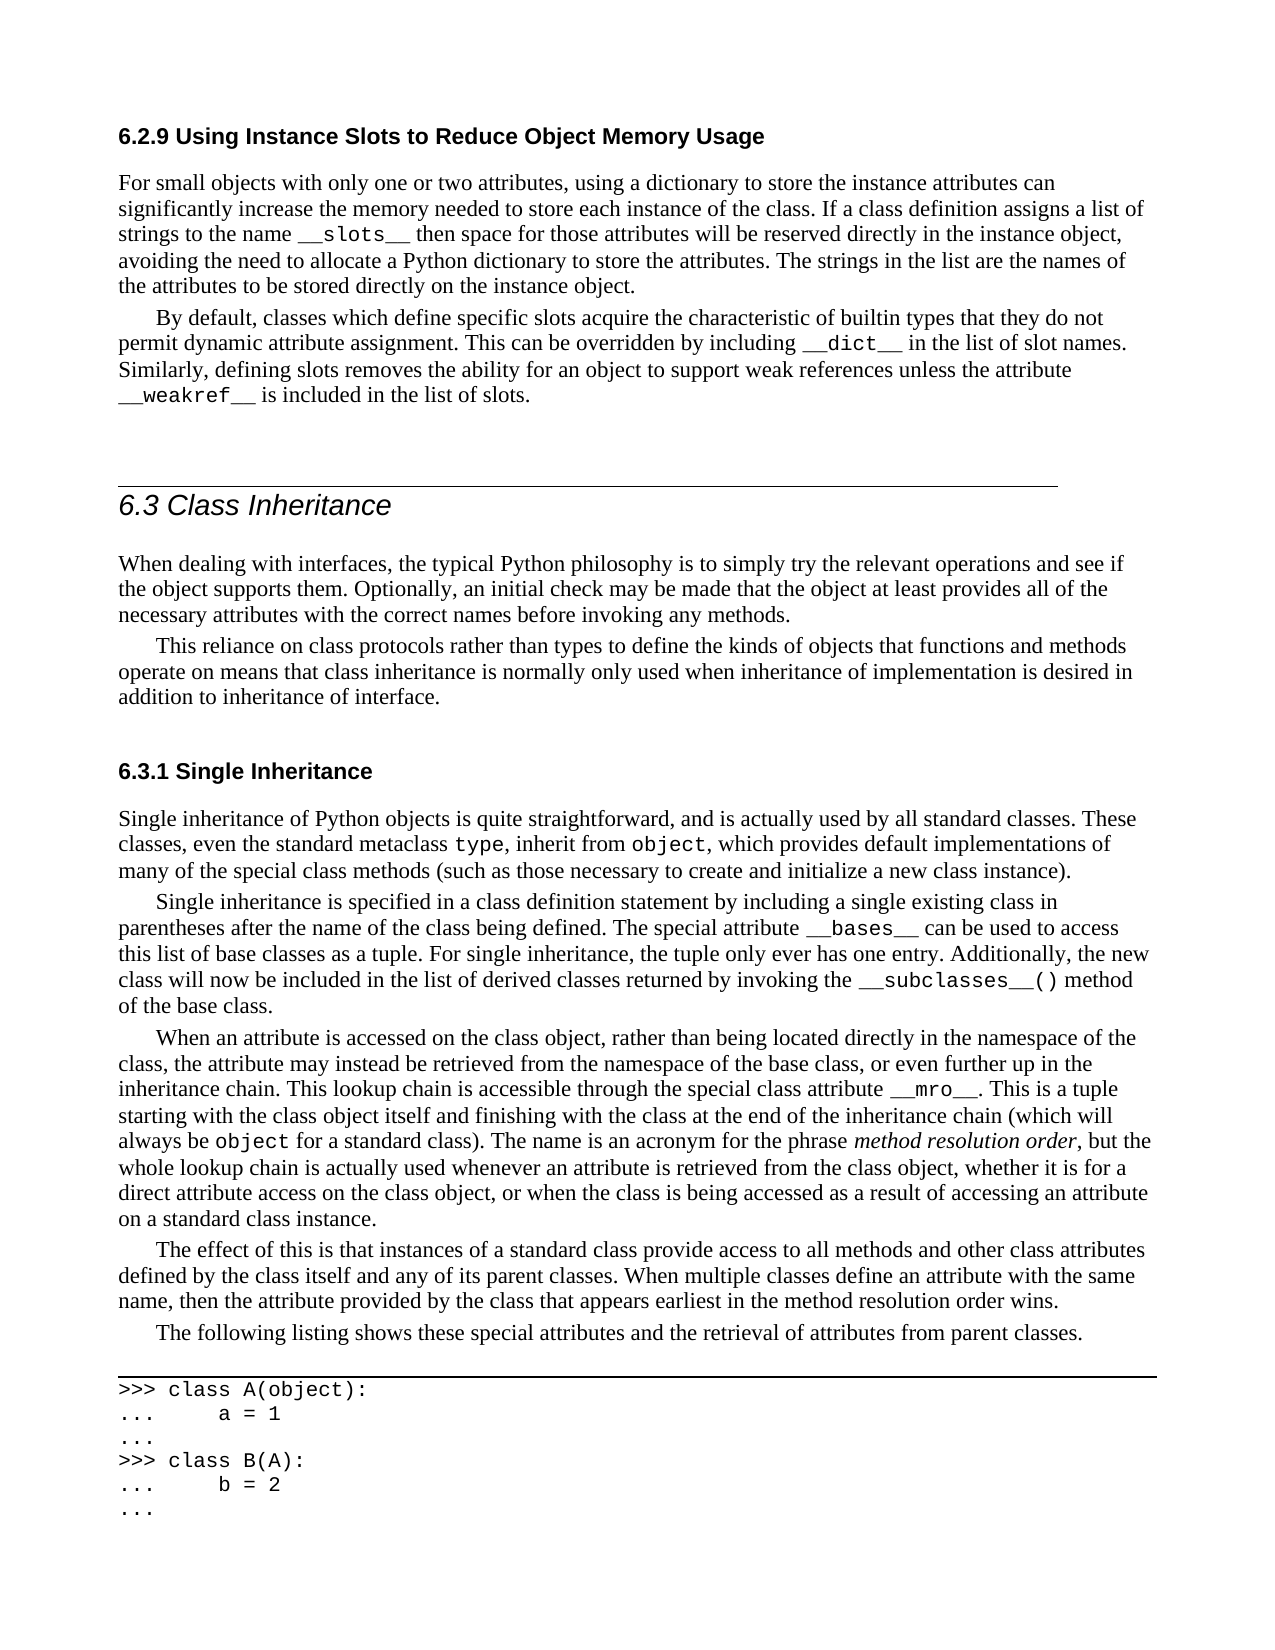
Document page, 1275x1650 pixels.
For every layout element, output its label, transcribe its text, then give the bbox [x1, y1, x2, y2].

text For small objects with only one or two attributes, using a dictionary to store the instance attributes can significantly increase the memory needed to store each instance of the class. If a class definition assigns a list of strings to the name __slots__ then space for those attributes will be reserved directly in the instance object, avoiding the need to allocate a Python dictionary to store the attributes. The strings in the list are the names of the attributes to be stored directly on the instance object. [118, 170, 1157, 298]
text The effect of this is that instances of a standard class provide access to all methods and other class attributes defined by the class itself and any of its parent classes. When multiple classes define an attribute with the same name, then the attribute provided by the class that appears earliest in the method resolution order wins. [118, 1237, 1157, 1313]
text ... [118, 1498, 1157, 1521]
text ... b = 2 [118, 1474, 1157, 1498]
text When an attribute is accessed on the class object, rather than being located directly in the namespace of the class, the attribute may instead be retrieved from the namespace of the base class, or even further up in the inheritance chain. This lookup chain is accessible through the special class attribute __mro__. This is a tuple starting with the class object itself and finishing with the class at the end of the inheritance chain (which will always be object for a standard class). The name is an acronym for the phrase method resolution order, but the whole lookup chain is actually used whenever an attribute is retrieved from the class object, whether it is for a direct attribute access on the class object, or when the class is being accessed as a result of accessing an attribute on a standard class instance. [118, 1025, 1157, 1231]
text This reliance on class protocols rather than types to define the kinds of objects that functions and methods operate on means that class inheritance is normally only used when inheritance of implementation is desired in addition to inheritance of interface. [118, 633, 1157, 710]
text >>> class A(object): [118, 1378, 1157, 1403]
text The following listing shows these special attributes and the retrieval of attributes from parent classes. [118, 1320, 1157, 1345]
text ... a = 1 [118, 1403, 1157, 1427]
text >>> class B(A): [118, 1450, 1157, 1474]
text Single inheritance is specified in a class definition statement by including a single existing class in parentheses after the name of the class being defined. The special attribute __bases__ can be used to access this list of base classes as a tuple. For single inheritance, the tuple only ever has one entry. Additionally, the new class will now be included in the list of derived classes returned by invoking the __subclasses__() method of the base class. [118, 889, 1157, 1019]
text By default, classes which define specific slots acquire the characteristic of builtin types that they do not permit dynamic attribute assignment. This can be overridden by including __dict__ in the list of slot names. Similarly, defining slots removes the ability for an object to support weak references unless the attribute __weakref__ is included in the list of slots. [118, 305, 1157, 409]
subtitle 6.3.1 Single Inheritance [118, 753, 1157, 785]
text ... [118, 1427, 1157, 1450]
text Single inheritance of Python objects is quite straightforward, and is actually used by all standard classes. These classes, even the standard metaclass type, inherit from object, which provides default implementations of many of the special class methods (such as those necessary to create and initialize a new class instance). [118, 806, 1157, 883]
text When dealing with interfaces, the typical Python philosophy is to simply try the relevant operations and see if the object supports them. Optionally, an initial check may be made that the object at least provides all of the necessary attributes with the correct names before invoking any methods. [118, 551, 1157, 627]
subtitle 6.2.9 Using Instance Slots to Reduce Object Memory Usage [118, 118, 1157, 149]
subtitle 6.3 Class Inheritance [118, 487, 1058, 522]
